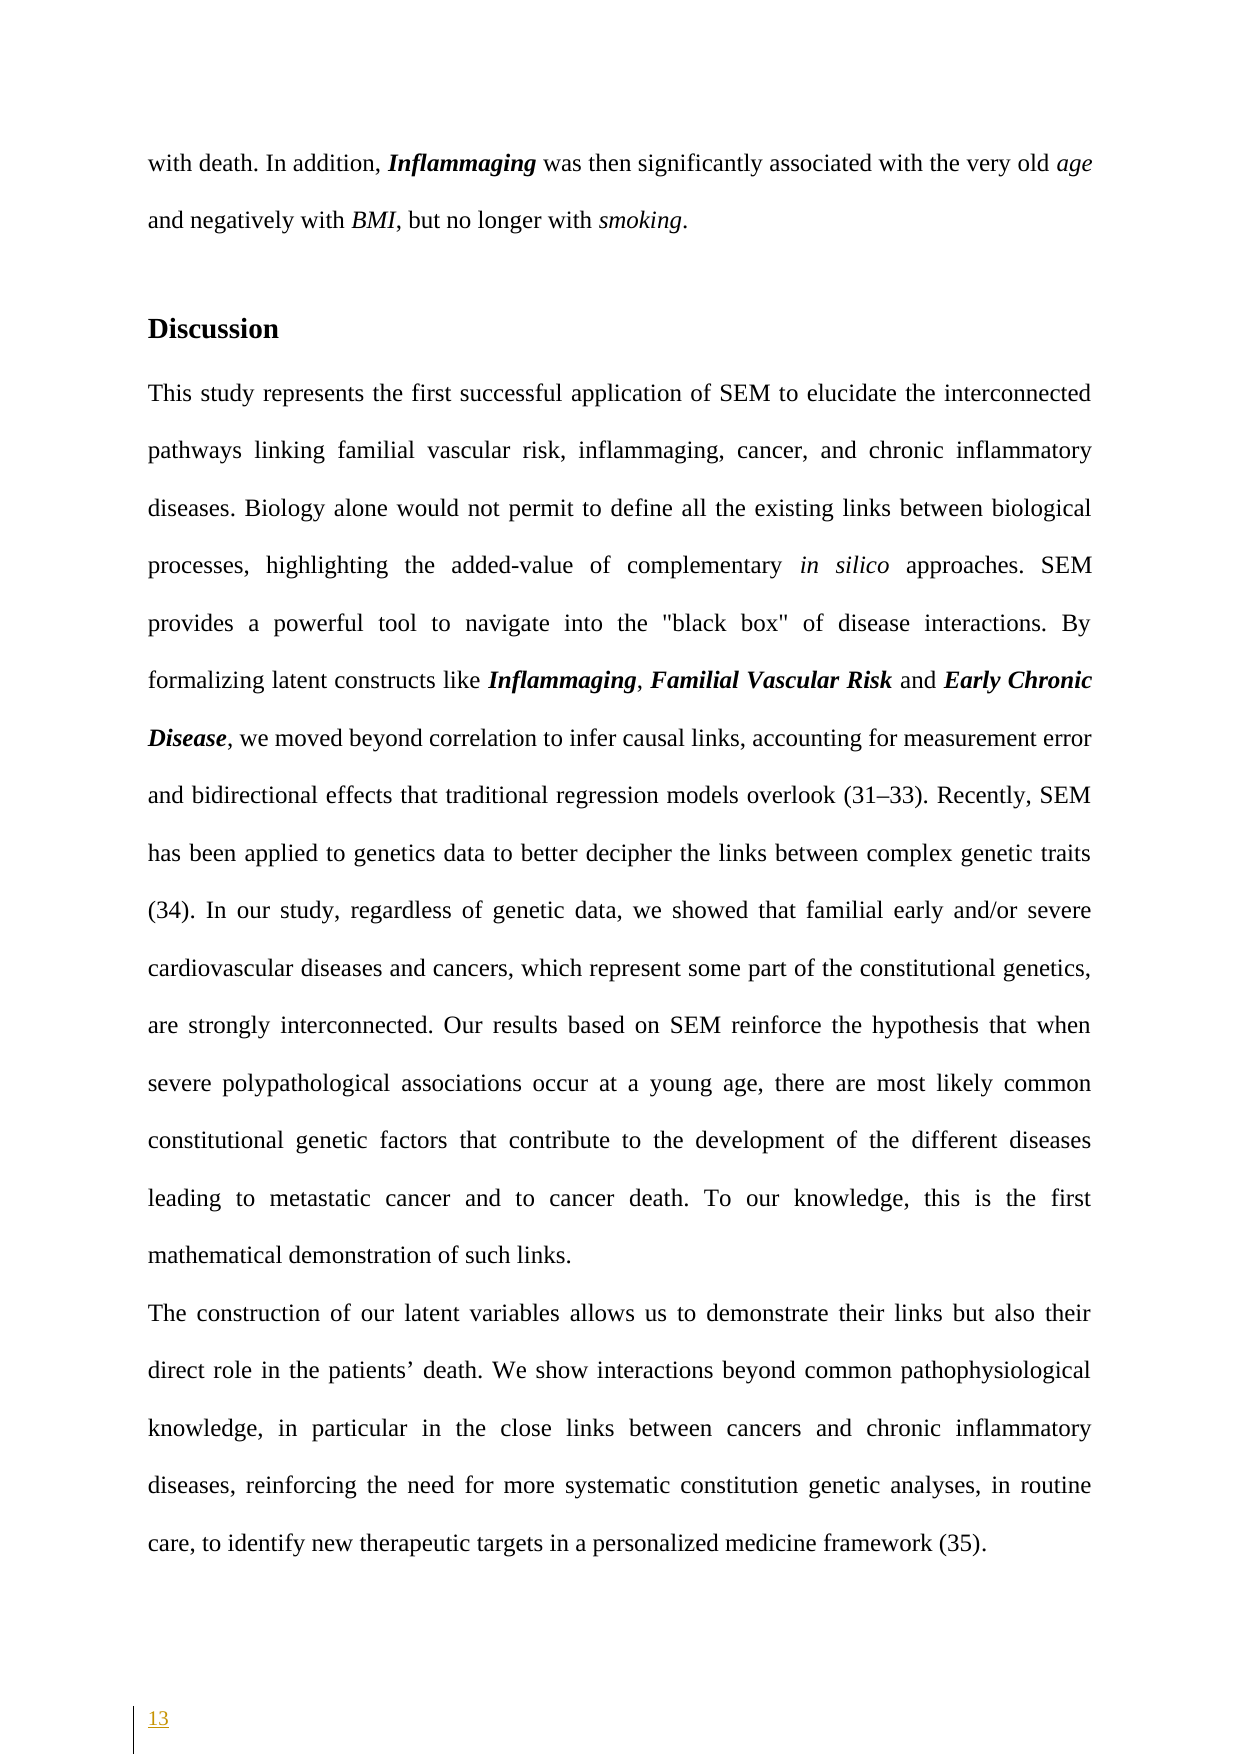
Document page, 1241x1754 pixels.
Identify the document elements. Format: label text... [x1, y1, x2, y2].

text Discussion [148, 311, 1092, 344]
text with death. In addition, Inflammaging was then significantly associated with the very old age and negatively with BMI, but no longer with smoking. [148, 148, 1092, 234]
text This study represents the first successful application of SEM to elucidate the interconnected pathways linking familial vascular risk, inflammaging, cancer, and chronic inflammatory diseases. Biology alone would not permit to define all the existing links between biological processes, highlighting the added-value of complementary in silico approaches. SEM provides a powerful tool to navigate into the "black box" of disease interactions. By formalizing latent constructs like Inflammaging, Familial Vascular Risk and Early Chronic Disease, we moved beyond correlation to infer causal links, accounting for measurement error and bidirectional effects that traditional regression models overlook (31–33). Recently, SEM has been applied to genetics data to better decipher the links between complex genetic traits (34). In our study, regardless of genetic data, we showed that familial early and/or severe cardiovascular diseases and cancers, which represent some part of the constitutional genetics, are strongly interconnected. Our results based on SEM reinforce the hypothesis that when severe polypathological associations occur at a young age, there are most likely common constitutional genetic factors that contribute to the development of the different diseases leading to metastatic cancer and to cancer death. To our knowledge, this is the first mathematical demonstration of such links. [148, 378, 1092, 1269]
text The construction of our latent variables allows us to demonstrate their links but also their direct role in the patients’ death. We show interactions beyond common pathophysiological knowledge, in particular in the close links between cancers and chronic inflammatory diseases, reinforcing the need for more systematic constitution genetic analyses, in routine care, to identify new therapeutic targets in a personalized medicine framework (35). [148, 1298, 1092, 1557]
